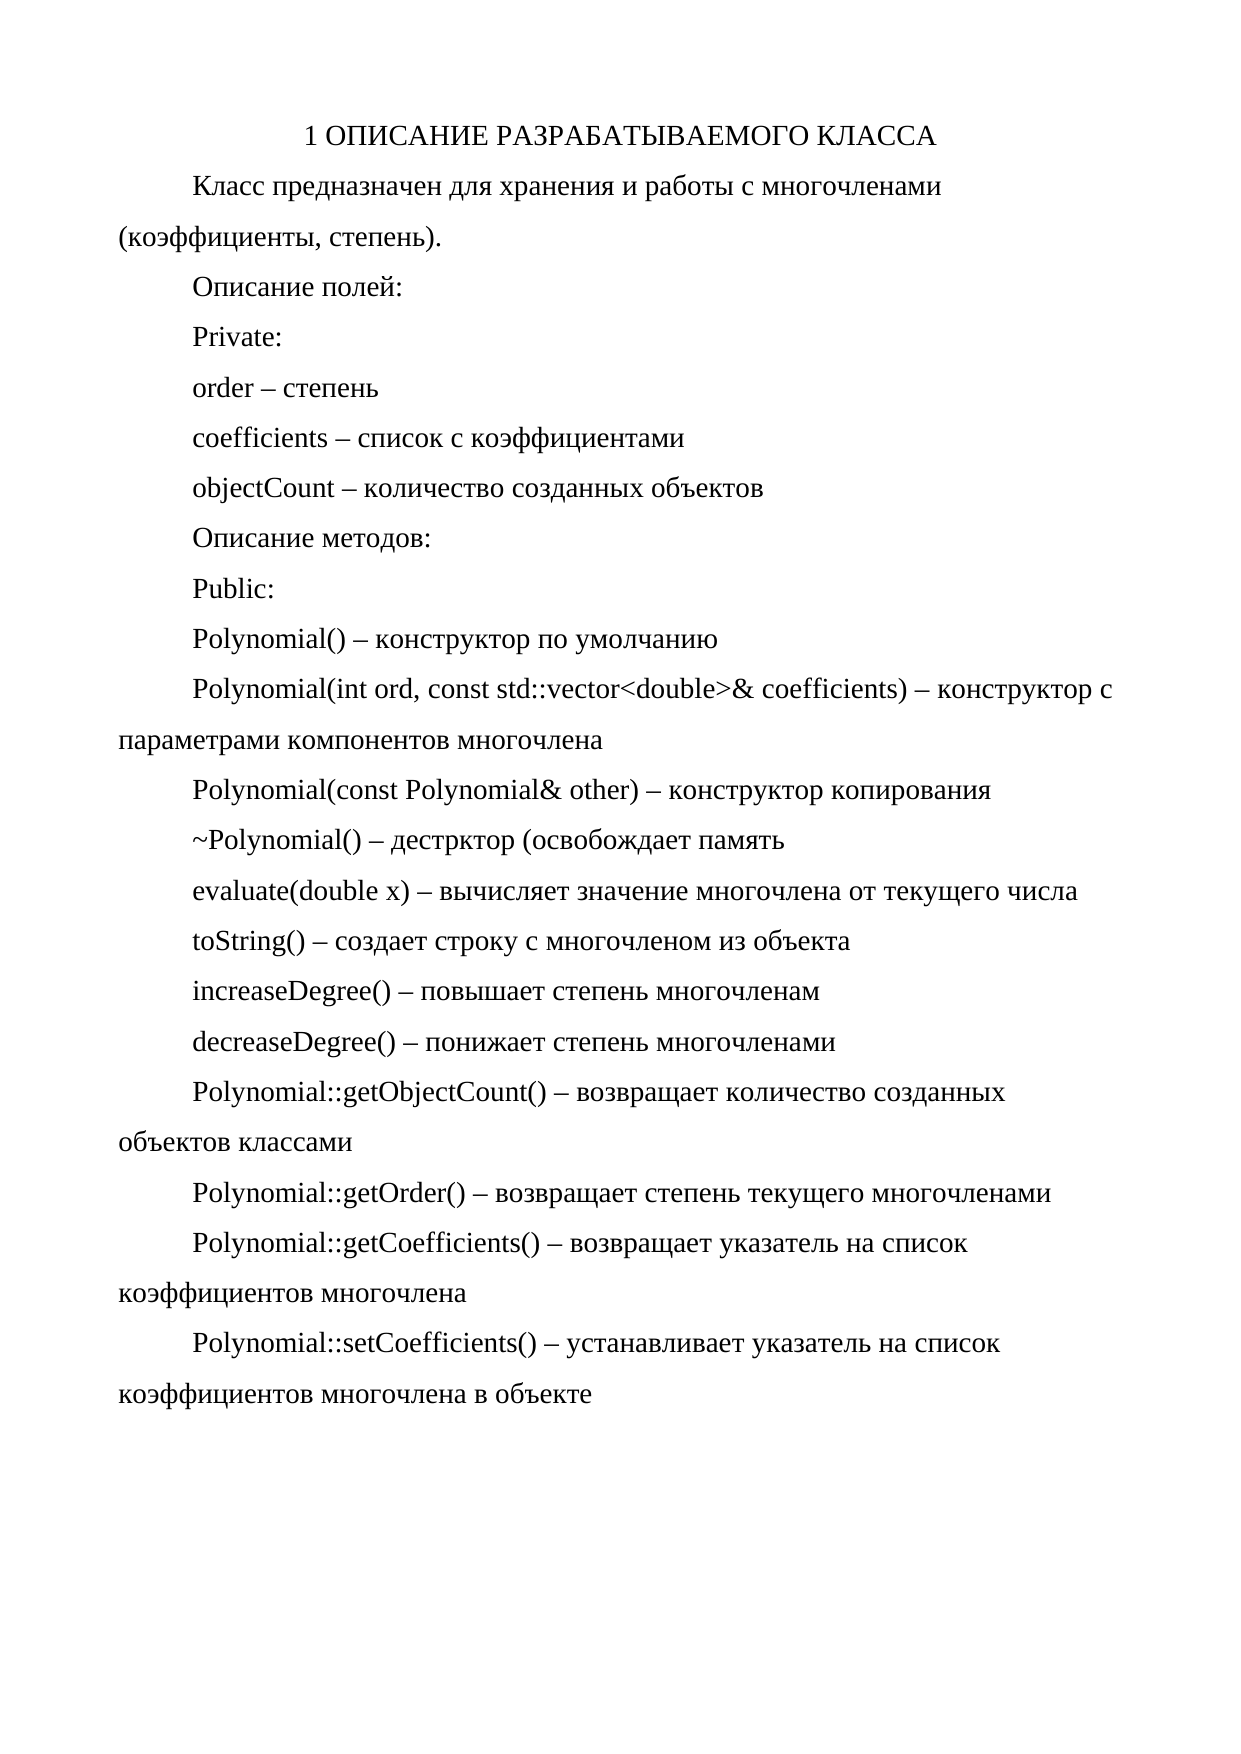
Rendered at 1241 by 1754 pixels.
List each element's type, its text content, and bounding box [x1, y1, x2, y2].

text Polynomial::getObjectCount() – возвращает количество созданных объектов классами [118, 1074, 1122, 1158]
text Описание полей: [118, 269, 1122, 303]
text ~Polynomial() – дестрктор (освобождает память [118, 822, 1122, 856]
text coefficients – список с коэффициентами [118, 420, 1122, 453]
text Описание методов: [118, 521, 1122, 554]
text toString() – создает строку с многочленом из объекта [118, 923, 1122, 957]
text Polynomial(const Polynomial& other) – конструктор копирования [118, 772, 1122, 806]
text Класс предназначен для хранения и работы с многочленами (коэффициенты, степень). [118, 168, 1122, 252]
text Public: [118, 571, 1122, 604]
text increaseDegree() – повышает степень многочленам [118, 973, 1122, 1007]
text Polynomial(int ord, const std::vector<double>& coefficients) – конструктор с параметрами компонентов многочлена [118, 672, 1122, 755]
text objectCount – количество созданных объектов [118, 470, 1122, 504]
text Polynomial::getOrder() – возвращает степень текущего многочленами [118, 1175, 1122, 1208]
text Polynomial() – конструктор по умолчанию [118, 621, 1122, 655]
text decreaseDegree() – понижает степень многочленами [118, 1024, 1122, 1057]
text evaluate(double x) – вычисляет значение многочлена от текущего числа [118, 873, 1122, 906]
text Private: [118, 319, 1122, 353]
text Polynomial::getCoefficients() – возвращает указатель на список коэффициентов многочлена [118, 1225, 1122, 1309]
text Polynomial::setCoefficients() – устанавливает указатель на список коэффициентов многочлена в объекте [118, 1326, 1122, 1409]
text order – степень [118, 370, 1122, 403]
text 1 ОПИСАНИЕ РАЗРАБАТЫВАЕМОГО КЛАССА [118, 118, 1122, 152]
